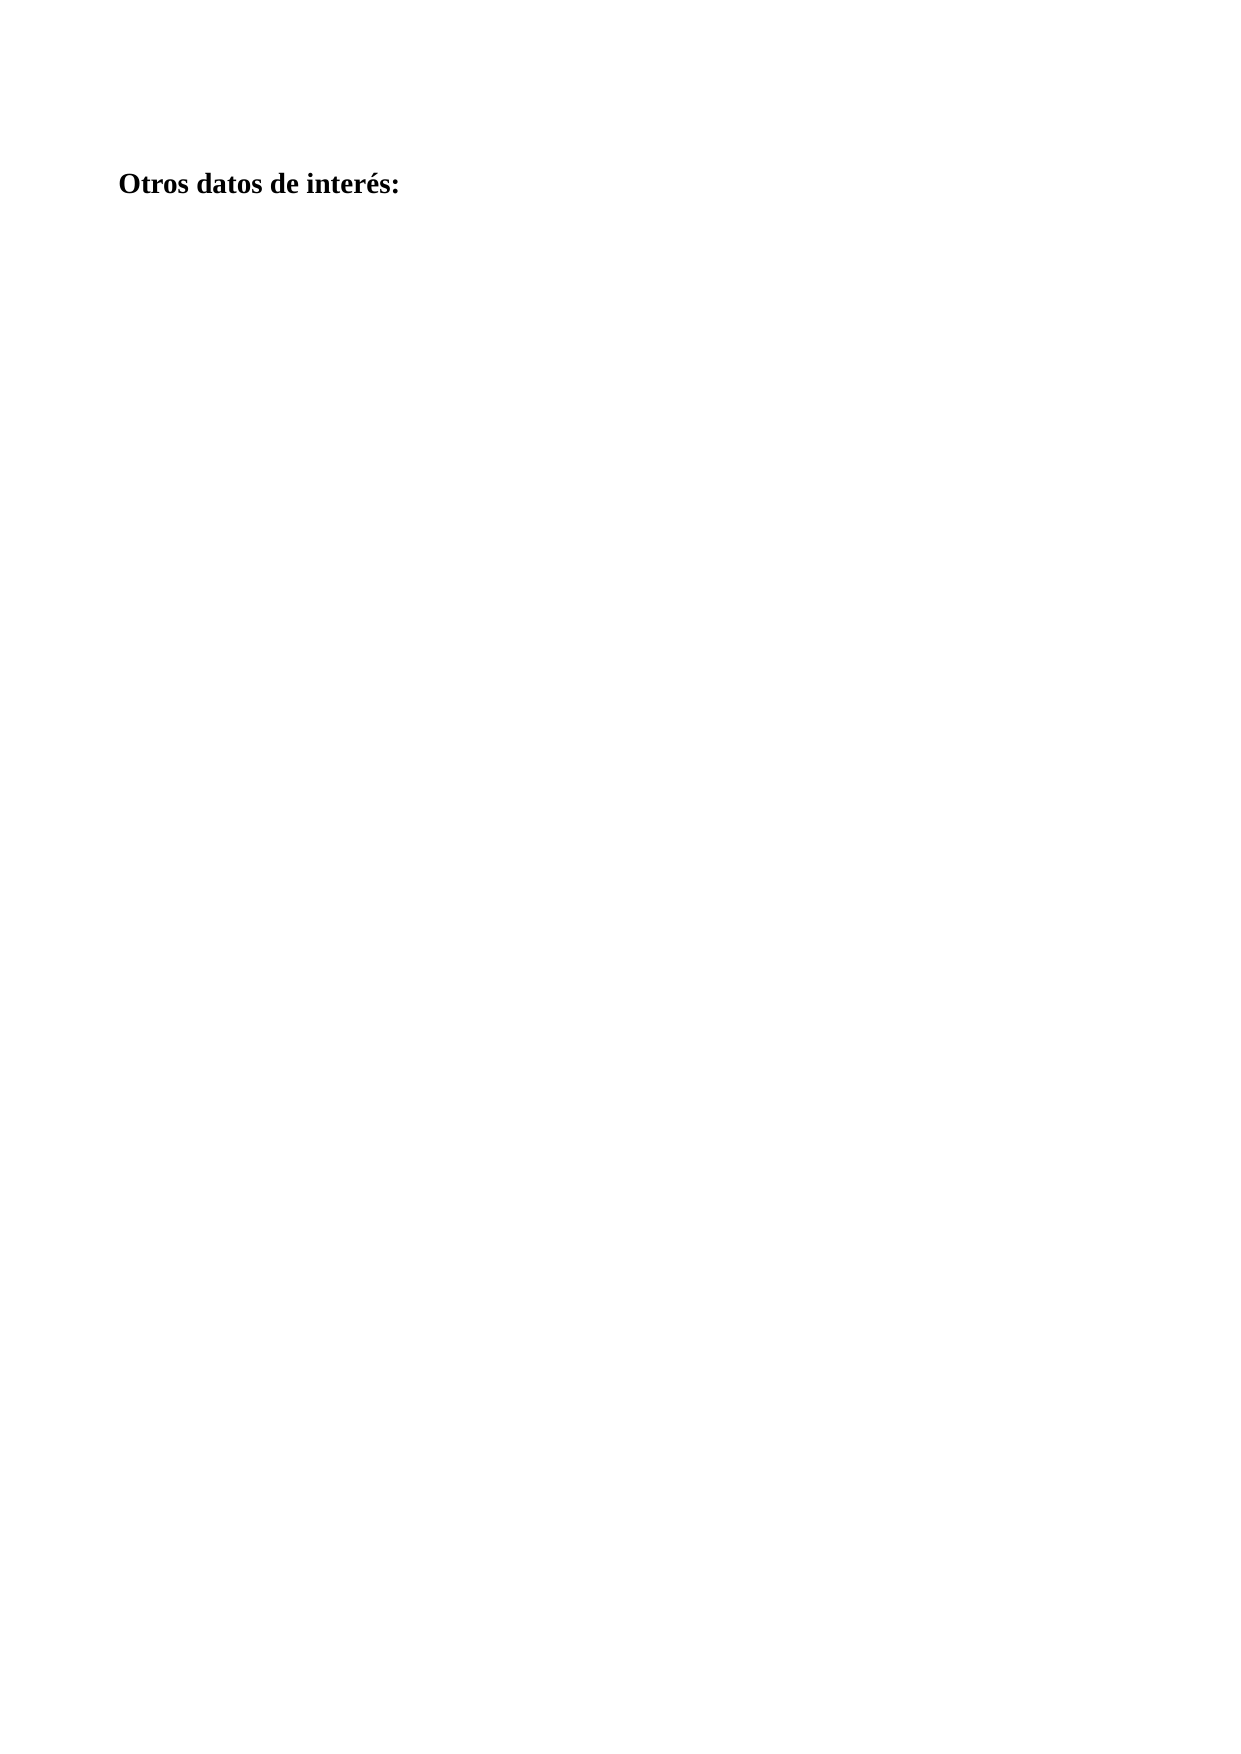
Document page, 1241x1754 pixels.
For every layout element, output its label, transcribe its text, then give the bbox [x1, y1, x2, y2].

text Otros datos de interés: [118, 166, 1122, 199]
